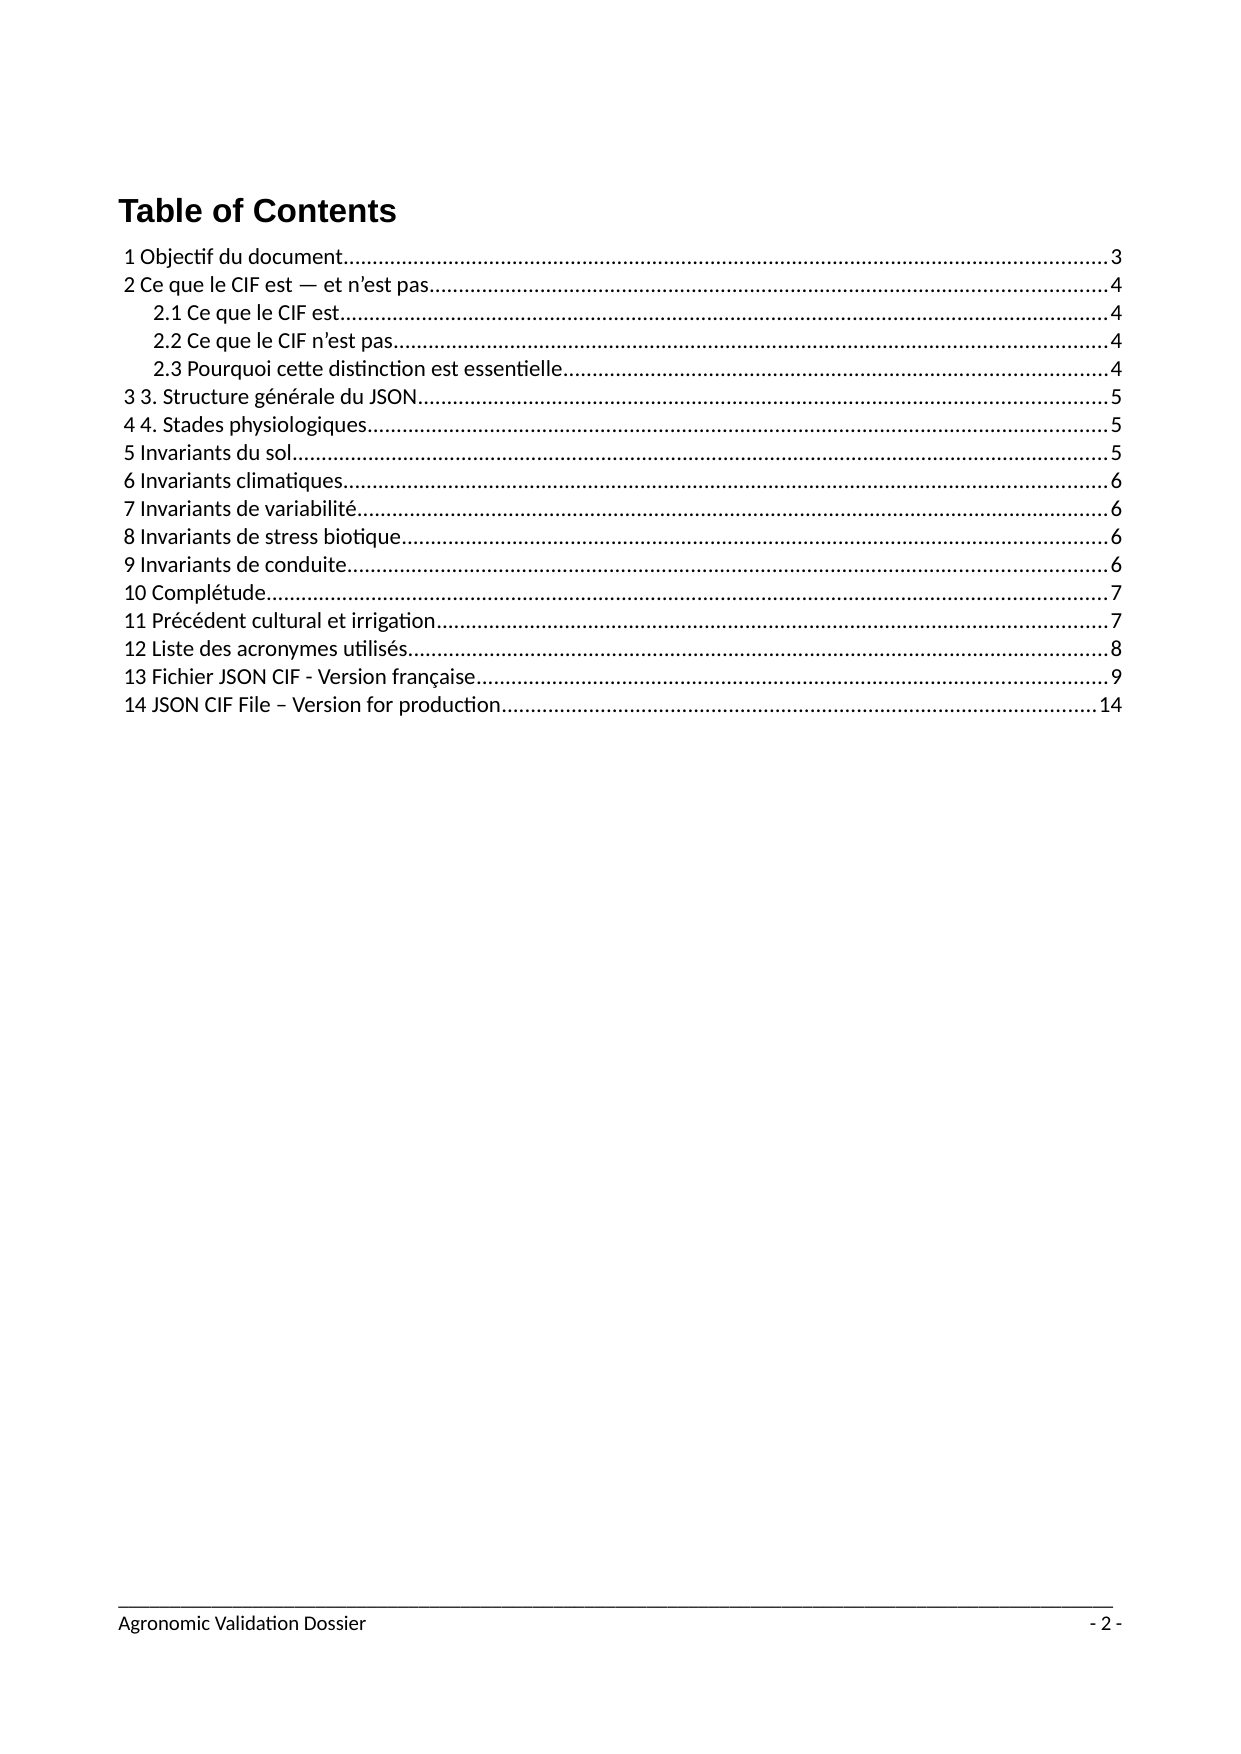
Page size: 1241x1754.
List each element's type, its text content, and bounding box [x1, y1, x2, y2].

text 6 Invariants climatiques 6 [118, 466, 1122, 494]
text 7 Invariants de variabilité 6 [118, 494, 1122, 522]
text 1 Objectif du document 3 [118, 242, 1122, 270]
text 2.2 Ce que le CIF n’est pas 4 [148, 326, 1122, 354]
text 4 4. Stades physiologiques 5 [118, 410, 1122, 438]
text 2.3 Pourquoi cette distinction est essentielle 4 [148, 354, 1122, 382]
text 12 Liste des acronymes utilisés 8 [118, 634, 1122, 662]
text 10 Complétude 7 [118, 578, 1122, 606]
text 2.1 Ce que le CIF est 4 [148, 298, 1122, 326]
text 14 JSON CIF File – Version for production 14 [118, 691, 1122, 718]
text 11 Précédent cultural et irrigation 7 [118, 606, 1122, 634]
subtitle Table of Contents [118, 191, 1122, 230]
text 3 3. Structure générale du JSON 5 [118, 382, 1122, 410]
text 8 Invariants de stress biotique 6 [118, 522, 1122, 550]
text 13 Fichier JSON CIF - Version française 9 [118, 662, 1122, 691]
text 9 Invariants de conduite 6 [118, 550, 1122, 578]
text 5 Invariants du sol 5 [118, 438, 1122, 466]
text 2 Ce que le CIF est — et n’est pas 4 [118, 270, 1122, 298]
